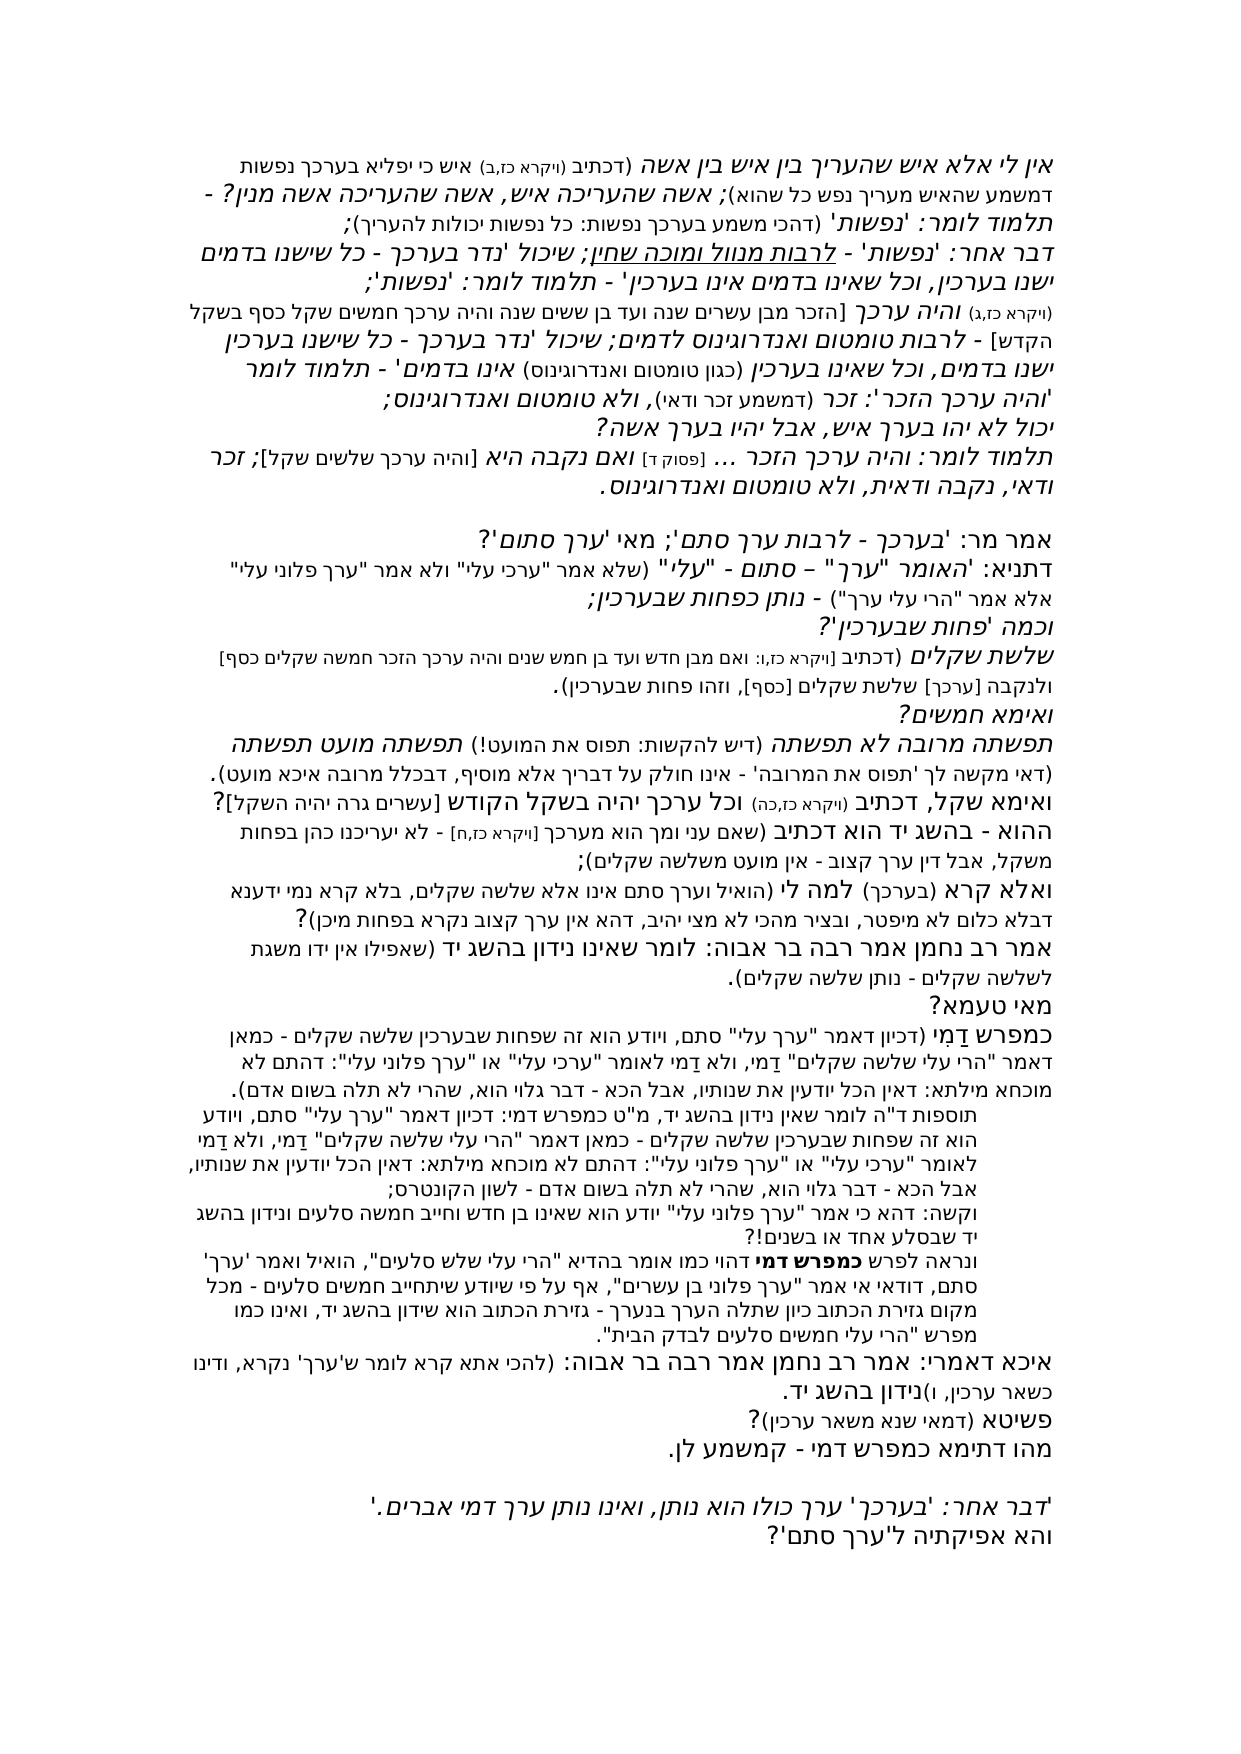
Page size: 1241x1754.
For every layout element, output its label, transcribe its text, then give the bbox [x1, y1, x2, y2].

text שלשת שקלים (דכתיב [ויקרא כז,ו: ואם מבן חדש ועד בן חמש שנים והיה ערכך הזכר חמשה שקלים כסף] ולנקבה [ערכך] שלשת שקלים [כסף], וזהו פחות שבערכין). [187, 642, 1053, 700]
text 'דבר אחר: 'בערכך' ערך כולו הוא נותן, ואינו נותן ערך דמי אברים.' [187, 1492, 1053, 1522]
text יכול לא יהו בערך איש, אבל יהיו בערך אשה? [187, 413, 1053, 442]
text ונראה לפרש כמפרש דמי דהוי כמו אומר בהדיא "הרי עלי שלש סלעים", הואיל ואמר 'ערך' סתם, דודאי אי אמר "ערך פלוני בן עשרים", אף על פי שיודע שיתחייב חמשים סלעים - מכל מקום גזירת הכתוב כיון שתלה הערך בנערך - גזירת הכתוב הוא שידון בהשג יד, ואינו כמו מפרש "הרי עלי חמשים סלעים לבדק הבית". [187, 1249, 978, 1347]
text פשיטא (דמאי שנא משאר ערכין)? [187, 1405, 1053, 1434]
text ההוא - בהשג יד הוא דכתיב (שאם עני ומך הוא מערכך [ויקרא כז,ח] - לא יעריכנו כהן בפחות משקל, אבל דין ערך קצוב - אין מועט משלשה שקלים); [187, 817, 1053, 875]
text מהו דתימא כמפרש דמי - קמשמע לן. [187, 1434, 1053, 1464]
text והא אפיקתיה ל'ערך סתם'? [187, 1522, 1053, 1551]
text וכמה 'פחות שבערכין'? [187, 612, 1053, 642]
text אמר רב נחמן אמר רבה בר אבוה: לומר שאינו נידון בהשג יד (שאפילו אין ידו משגת לשלשה שקלים - נותן שלשה שקלים). [187, 933, 1053, 992]
text וקשה: דהא כי אמר "ערך פלוני עלי" יודע הוא שאינו בן חדש וחייב חמשה סלעים ונידון בהשג יד שבסלע אחד או בשנים!? [187, 1201, 978, 1249]
text ואימא שקל, דכתיב (ויקרא כז,כה) וכל ערכך יהיה בשקל הקודש [עשרים גרה יהיה השקל]? [187, 787, 1053, 817]
text דתניא: 'האומר "ערך" – סתום - "עלי" (שלא אמר "ערכי עלי" ולא אמר "ערך פלוני עלי" אלא אמר "הרי עלי ערך") - נותן כפחות שבערכין; [187, 554, 1053, 612]
text מאי טעמא? [187, 992, 1053, 1021]
text תלמוד לומר: והיה ערכך הזכר ... [פסוק ד] ואם נקבה היא [והיה ערכך שלשים שקל]; זכר ודאי, נקבה ודאית, ולא טומטום ואנדרוגינוס. [187, 442, 1053, 501]
text אמר מר: 'בערכך - לרבות ערך סתם'; מאי 'ערך סתום'? [187, 525, 1053, 554]
text ואלא קרא (בערכך) למה לי (הואיל וערך סתם אינו אלא שלשה שקלים, בלא קרא נמי ידענא דבלא כלום לא מיפטר, ובציר מהכי לא מצי יהיב, דהא אין ערך קצוב נקרא בפחות מיכן)? [187, 875, 1053, 933]
text כמפרש דַמִי (דכיון דאמר "ערך עלי" סתם, ויודע הוא זה שפחות שבערכין שלשה שקלים - כמאן דאמר "הרי עלי שלשה שקלים" דַמי, ולא דַמי לאומר "ערכי עלי" או "ערך פלוני עלי": דהתם לא מוכחא מילתא: דאין הכל יודעין את שנותיו, אבל הכא - דבר גלוי הוא, שהרי לא תלה בשום אדם). [187, 1021, 1053, 1103]
text ואימא חמשים? [187, 700, 1053, 729]
text תוספות ד"ה לומר שאין נידון בהשג יד, מ"ט כמפרש דמי: דכיון דאמר "ערך עלי" סתם, ויודע הוא זה שפחות שבערכין שלשה שקלים - כמאן דאמר "הרי עלי שלשה שקלים" דַמי, ולא דַמי לאומר "ערכי עלי" או "ערך פלוני עלי": דהתם לא מוכחא מילתא: דאין הכל יודעין את שנותיו, אבל הכא - דבר גלוי הוא, שהרי לא תלה בשום אדם - לשון הקונטרס; [187, 1103, 978, 1201]
text איכא דאמרי: אמר רב נחמן אמר רבה בר אבוה: (להכי אתא קרא לומר ש'ערך' נקרא, ודינו כשאר ערכין, ו)נידון בהשג יד. [187, 1347, 1053, 1405]
text (ויקרא כז,ג) והיה ערכך [הזכר מבן עשרים שנה ועד בן ששים שנה והיה ערכך חמשים שקל כסף בשקל הקדש] - לרבות טומטום ואנדרוגינוס לדמים; שיכול 'נדר בערכך - כל שישנו בערכין ישנו בדמים, וכל שאינו בערכין (כגון טומטום ואנדרוגינוס) אינו בדמים' - תלמוד לומר 'והיה ערכך הזכר': זכר (דמשמע זכר ודאי), ולא טומטום ואנדרוגינוס; [187, 296, 1053, 413]
text אין לי אלא איש שהעריך בין איש בין אשה (דכתיב (ויקרא כז,ב) איש כי יפליא בערכך נפשות דמשמע שהאיש מעריך נפש כל שהוא); אשה שהעריכה איש, אשה שהעריכה אשה מנין? - תלמוד לומר: 'נפשות' (דהכי משמע בערכך נפשות: כל נפשות יכולות להעריך); [187, 150, 1053, 238]
text דבר אחר: 'נפשות' - לרבות מנוול ומוכה שחין; שיכול 'נדר בערכך - כל שישנו בדמים ישנו בערכין, וכל שאינו בדמים אינו בערכין' - תלמוד לומר: 'נפשות'; [187, 238, 1053, 296]
text תפשתה מרובה לא תפשתה (דיש להקשות: תפוס את המועט!) תפשתה מועט תפשתה (דאי מקשה לך 'תפוס את המרובה' - אינו חולק על דבריך אלא מוסיף, דבכלל מרובה איכא מועט). [187, 729, 1053, 787]
